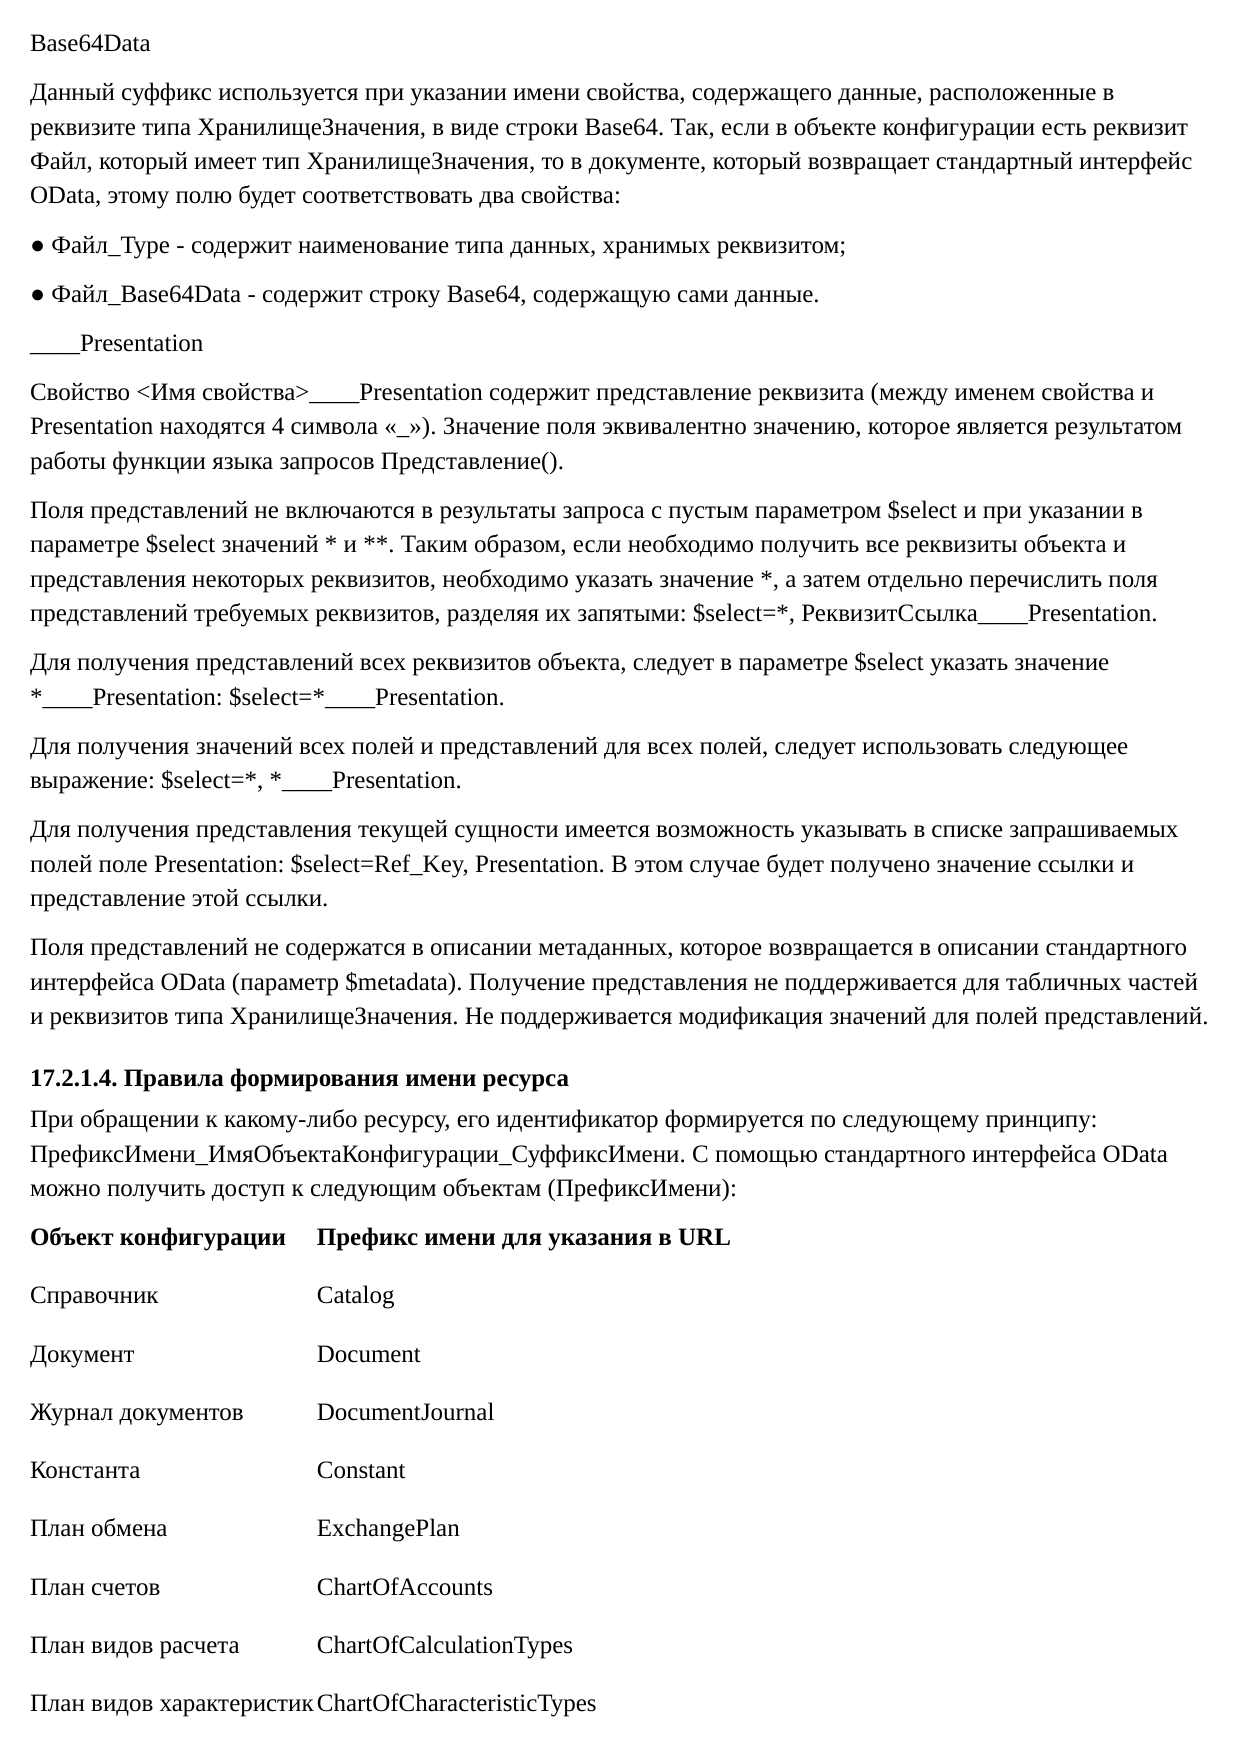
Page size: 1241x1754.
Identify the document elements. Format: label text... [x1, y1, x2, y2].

table_header Префикс имени для указания в URL [317, 1222, 734, 1281]
text Для получения значений всех полей и представлений для всех полей, следует использовать следующее выражение: $select=*, *____Presentation. [30, 731, 1211, 794]
table_cell План счетов [30, 1572, 317, 1630]
table_cell ChartOfCalculationTypes [317, 1630, 734, 1688]
table_header Объект конфигурации [30, 1222, 317, 1281]
text ● Файл_Base64Data ‑ содержит строку Base64, содержащую сами данные. [30, 279, 1211, 307]
text Данный суффикс используется при указании имени свойства, содержащего данные, расположенные в реквизите типа ХранилищеЗначения, в виде строки Base64. Так, если в объекте конфигурации есть реквизит Файл, который имеет тип ХранилищеЗначения, то в документе, который возвращает стандартный интерфейс OData, этому полю будет соответствовать два свойства: [30, 77, 1211, 209]
table_cell План обмена [30, 1514, 317, 1572]
table_cell Константа [30, 1455, 317, 1513]
text Base64Data [30, 28, 1211, 57]
table_cell Документ [30, 1339, 317, 1397]
text Для получения представления текущей сущности имеется возможность указывать в списке запрашиваемых полей поле Presentation: $select=Ref_Key, Presentation. В этом случае будет получено значение ссылки и представление этой ссылки. [30, 814, 1211, 912]
text ● Файл_Type ‑ содержит наименование типа данных, хранимых реквизитом; [30, 230, 1211, 258]
text Для получения представлений всех реквизитов объекта, следует в параметре $select указать значение *____Presentation: $select=*____Presentation. [30, 647, 1211, 711]
table_cell Журнал документов [30, 1397, 317, 1455]
subtitle 17.2.1.4. Правила формирования имени ресурса [30, 1063, 1211, 1092]
text Свойство <Имя свойства>____Presentation содержит представление реквизита (между именем свойства и Presentation находятся 4 символа «_»). Значение поля эквивалентно значению, которое является результатом работы функции языка запросов Представление(). [30, 377, 1211, 474]
text ____Presentation [30, 328, 1211, 357]
table_cell План видов расчета [30, 1630, 317, 1688]
table_cell Constant [317, 1455, 734, 1513]
table_cell Справочник [30, 1281, 317, 1339]
text Поля представлений не содержатся в описании метаданных, которое возвращается в описании стандартного интерфейса OData (параметр $metadata). Получение представления не поддерживается для табличных частей и реквизитов типа ХранилищеЗначения. Не поддерживается модификация значений для полей представлений. [30, 932, 1211, 1030]
text Поля представлений не включаются в результаты запроса с пустым параметром $select и при указании в параметре $select значений * и **. Таким образом, если необходимо получить все реквизиты объекта и представления некоторых реквизитов, необходимо указать значение *, а затем отдельно перечислить поля представлений требуемых реквизитов, разделяя их запятыми: $select=*, РеквизитСсылка____Presentation. [30, 495, 1211, 627]
table_cell План видов характеристик [30, 1688, 317, 1717]
table_cell ChartOfCharacteristicTypes [317, 1688, 734, 1717]
table_cell Catalog [317, 1281, 734, 1339]
table_cell DocumentJournal [317, 1397, 734, 1455]
table_cell Document [317, 1339, 734, 1397]
table_cell ChartOfAccounts [317, 1572, 734, 1630]
text При обращении к какому-либо ресурсу, его идентификатор формируется по следующему принципу: ПрефиксИмени_ИмяОбъектаКонфигурации_СуффиксИмени. С помощью стандартного интерфейса OData можно получить доступ к следующим объектам (ПрефиксИмени): [30, 1104, 1211, 1202]
table_cell ExchangePlan [317, 1514, 734, 1572]
